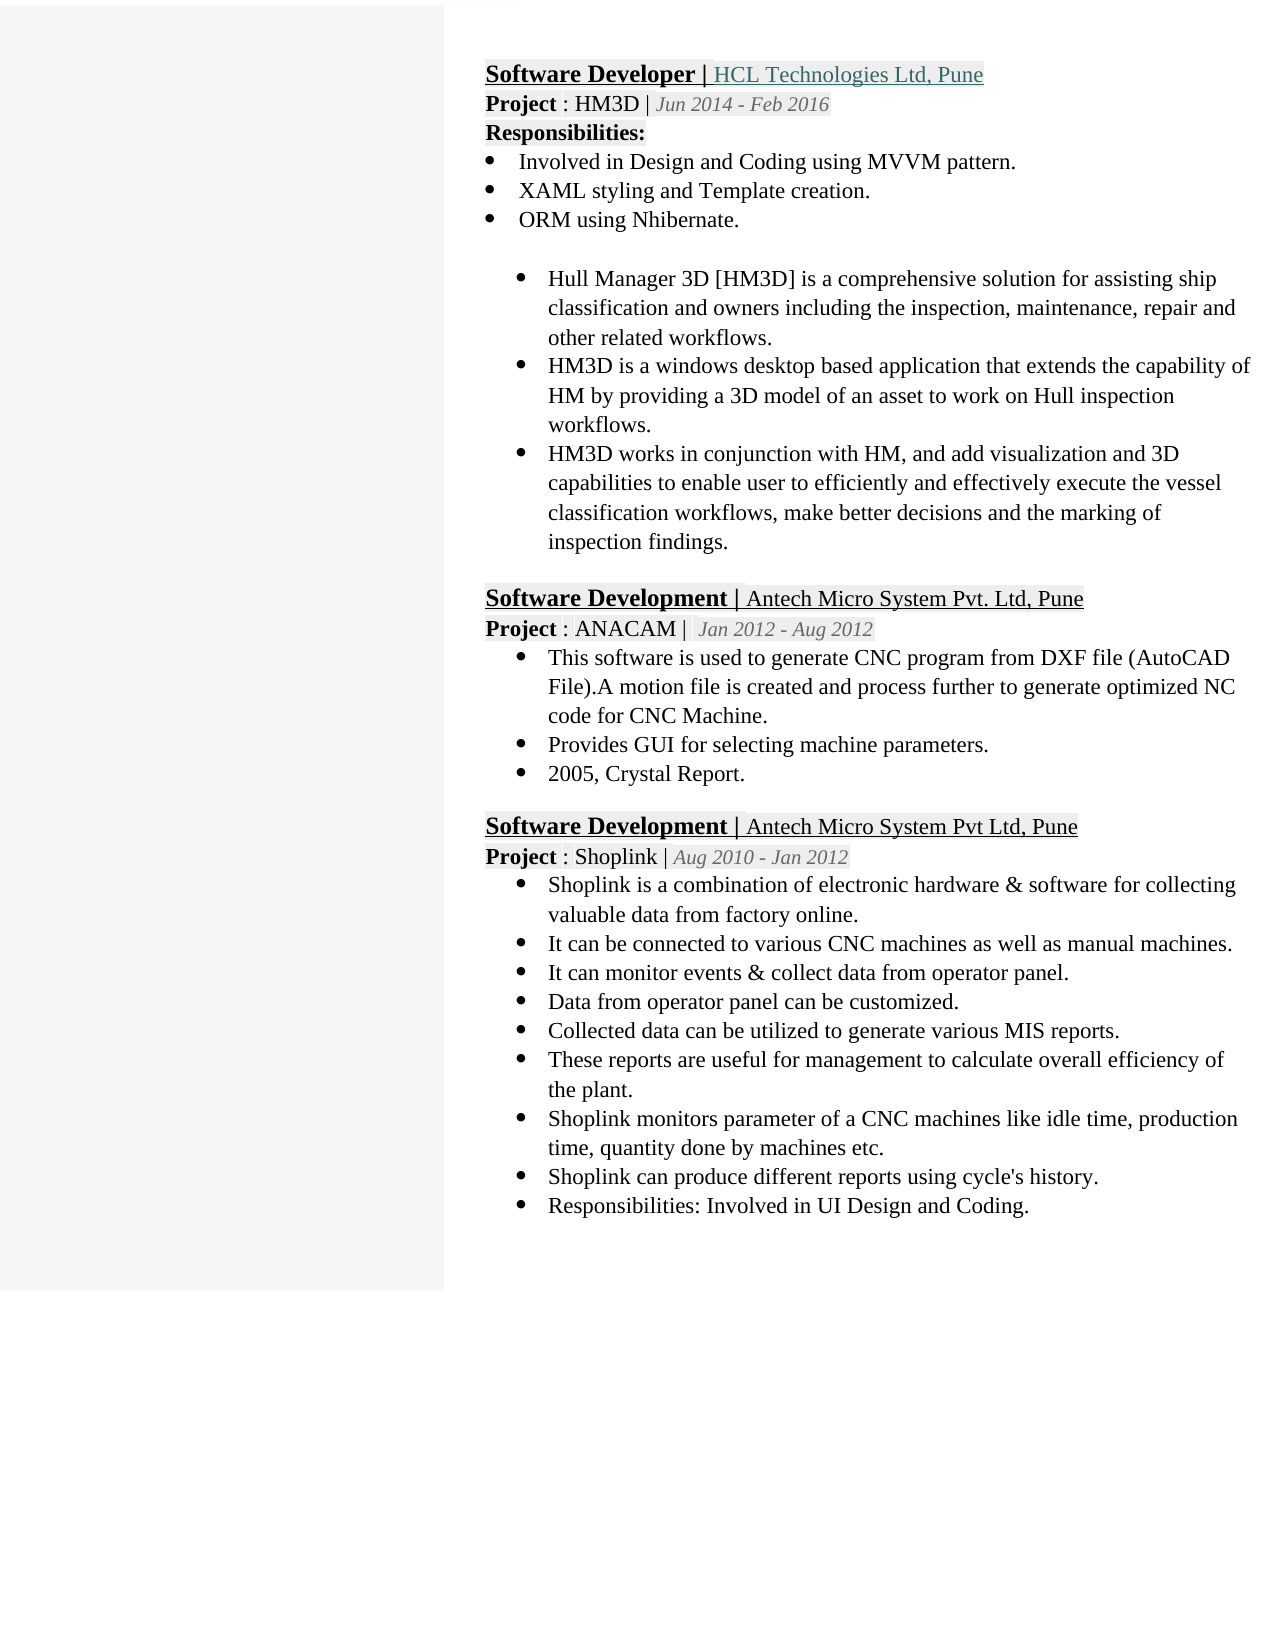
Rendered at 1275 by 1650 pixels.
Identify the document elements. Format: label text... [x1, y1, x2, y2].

table_header [0, 5, 444, 1291]
picture [0, 0, 519, 5]
table_header Software Developer | HCL Technologies Ltd, Pune Project : HM3D | Jun 2014 - Feb 2016 Responsibilities: Involved in Design and Coding using MVVM pattern. XAML styling and Template creation. ORM using Nhibernate. Hull Manager 3D [HM3D] is a comprehensive solution for assisting ship classification and owners including the inspection, maintenance, repair and other related workflows. HM3D is a windows desktop based application that extends the capability of HM by providing a 3D model of an asset to work on Hull inspection workflows. HM3D works in conjunction with HM, and add visualization and 3D capabilities to enable user to efficiently and effectively execute the vessel classification workflows, make better decisions and the marking of inspection findings. Software Development | Antech Micro System Pvt. Ltd, Pune Project : ANACAM | Jan 2012 - Aug 2012 This software is used to generate CNC program from DXF file (AutoCAD File).A motion file is created and process further to generate optimized NC code for CNC Machine. Provides GUI for selecting machine parameters. 2005, Crystal Report. Software Development | Antech Micro System Pvt Ltd, Pune Project : Shoplink | Aug 2010 - Jan 2012 Shoplink is a combination of electronic hardware & software for collecting valuable data from factory online. It can be connected to various CNC machines as well as manual machines. It can monitor events & collect data from operator panel. Data from operator panel can be customized. Collected data can be utilized to generate various MIS reports. These reports are useful for management to calculate overall efficiency of the plant. Shoplink monitors parameter of a CNC machines like idle time, production time, quantity done by machines etc. Shoplink can produce different reports using cycle's history. Responsibilities: Involved in UI Design and Coding. [444, 0, 1275, 1291]
